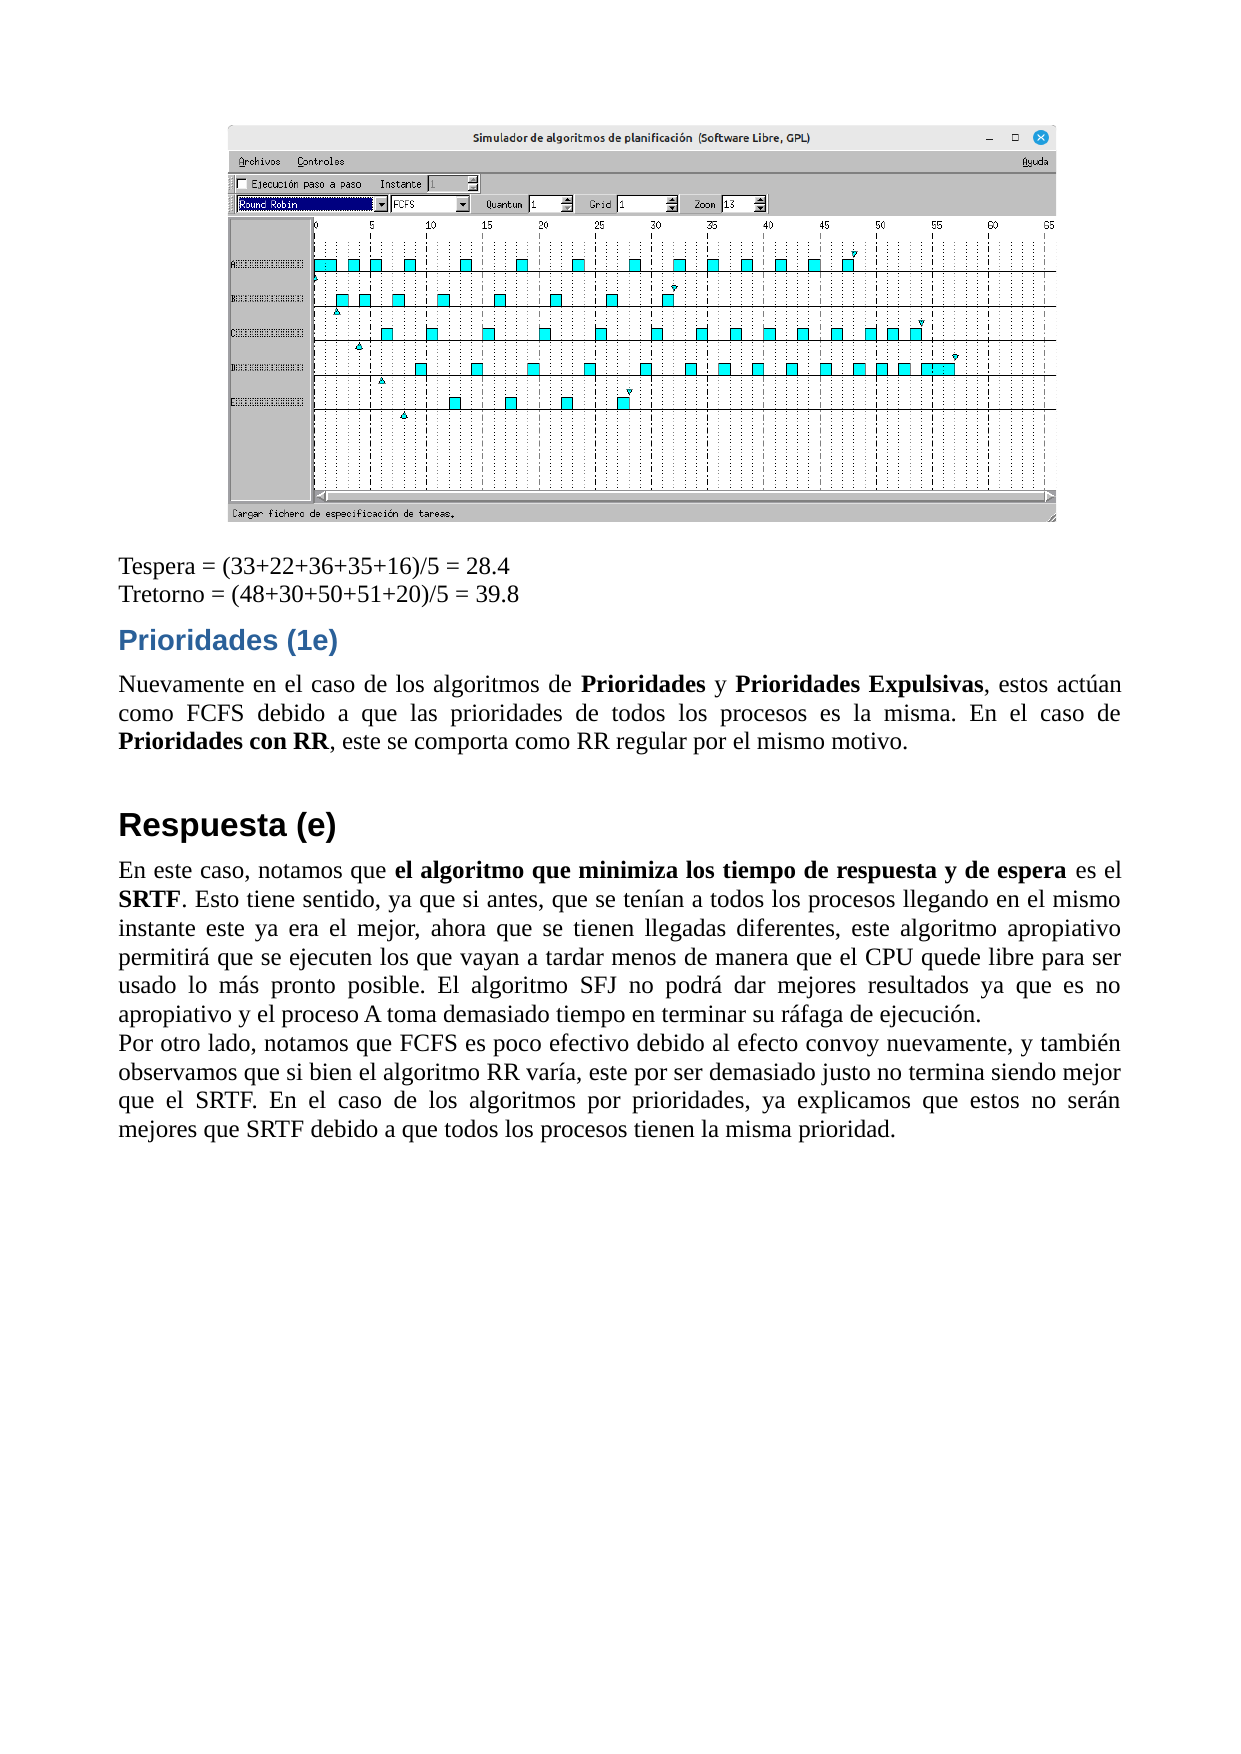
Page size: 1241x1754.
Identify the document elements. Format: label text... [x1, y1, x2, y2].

subtitle Prioridades (1e) [118, 623, 1122, 656]
text Tretorno = (48+30+50+51+20)/5 = 39.8 [118, 579, 1122, 608]
picture [227, 125, 1057, 522]
text Nuevamente en el caso de los algoritmos de Prioridades y Prioridades Expulsivas, estos actúan como FCFS debido a que las prioridades de todos los procesos es la misma. En el caso de Prioridades con RR, este se comporta como RR regular por el mismo motivo. [118, 669, 1122, 755]
text Tespera = (33+22+36+35+16)/5 = 28.4 [118, 551, 1122, 579]
subtitle Respuesta (e) [118, 805, 1122, 843]
text En este caso, notamos que el algoritmo que minimiza los tiempo de respuesta y de espera es el SRTF. Esto tiene sentido, ya que si antes, que se tenían a todos los procesos llegando en el mismo instante este ya era el mejor, ahora que se tienen llegadas diferentes, este algoritmo apropiativo permitirá que se ejecuten los que vayan a tardar menos de manera que el CPU quede libre para ser usado lo más pronto posible. El algoritmo SFJ no podrá dar mejores resultados ya que es no apropiativo y el proceso A toma demasiado tiempo en terminar su ráfaga de ejecución. [118, 856, 1122, 1028]
text Por otro lado, notamos que FCFS es poco efectivo debido al efecto convoy nuevamente, y también observamos que si bien el algoritmo RR varía, este por ser demasiado justo no termina siendo mejor que el SRTF. En el caso de los algoritmos por prioridades, ya explicamos que estos no serán mejores que SRTF debido a que todos los procesos tienen la misma prioridad. [118, 1028, 1122, 1143]
